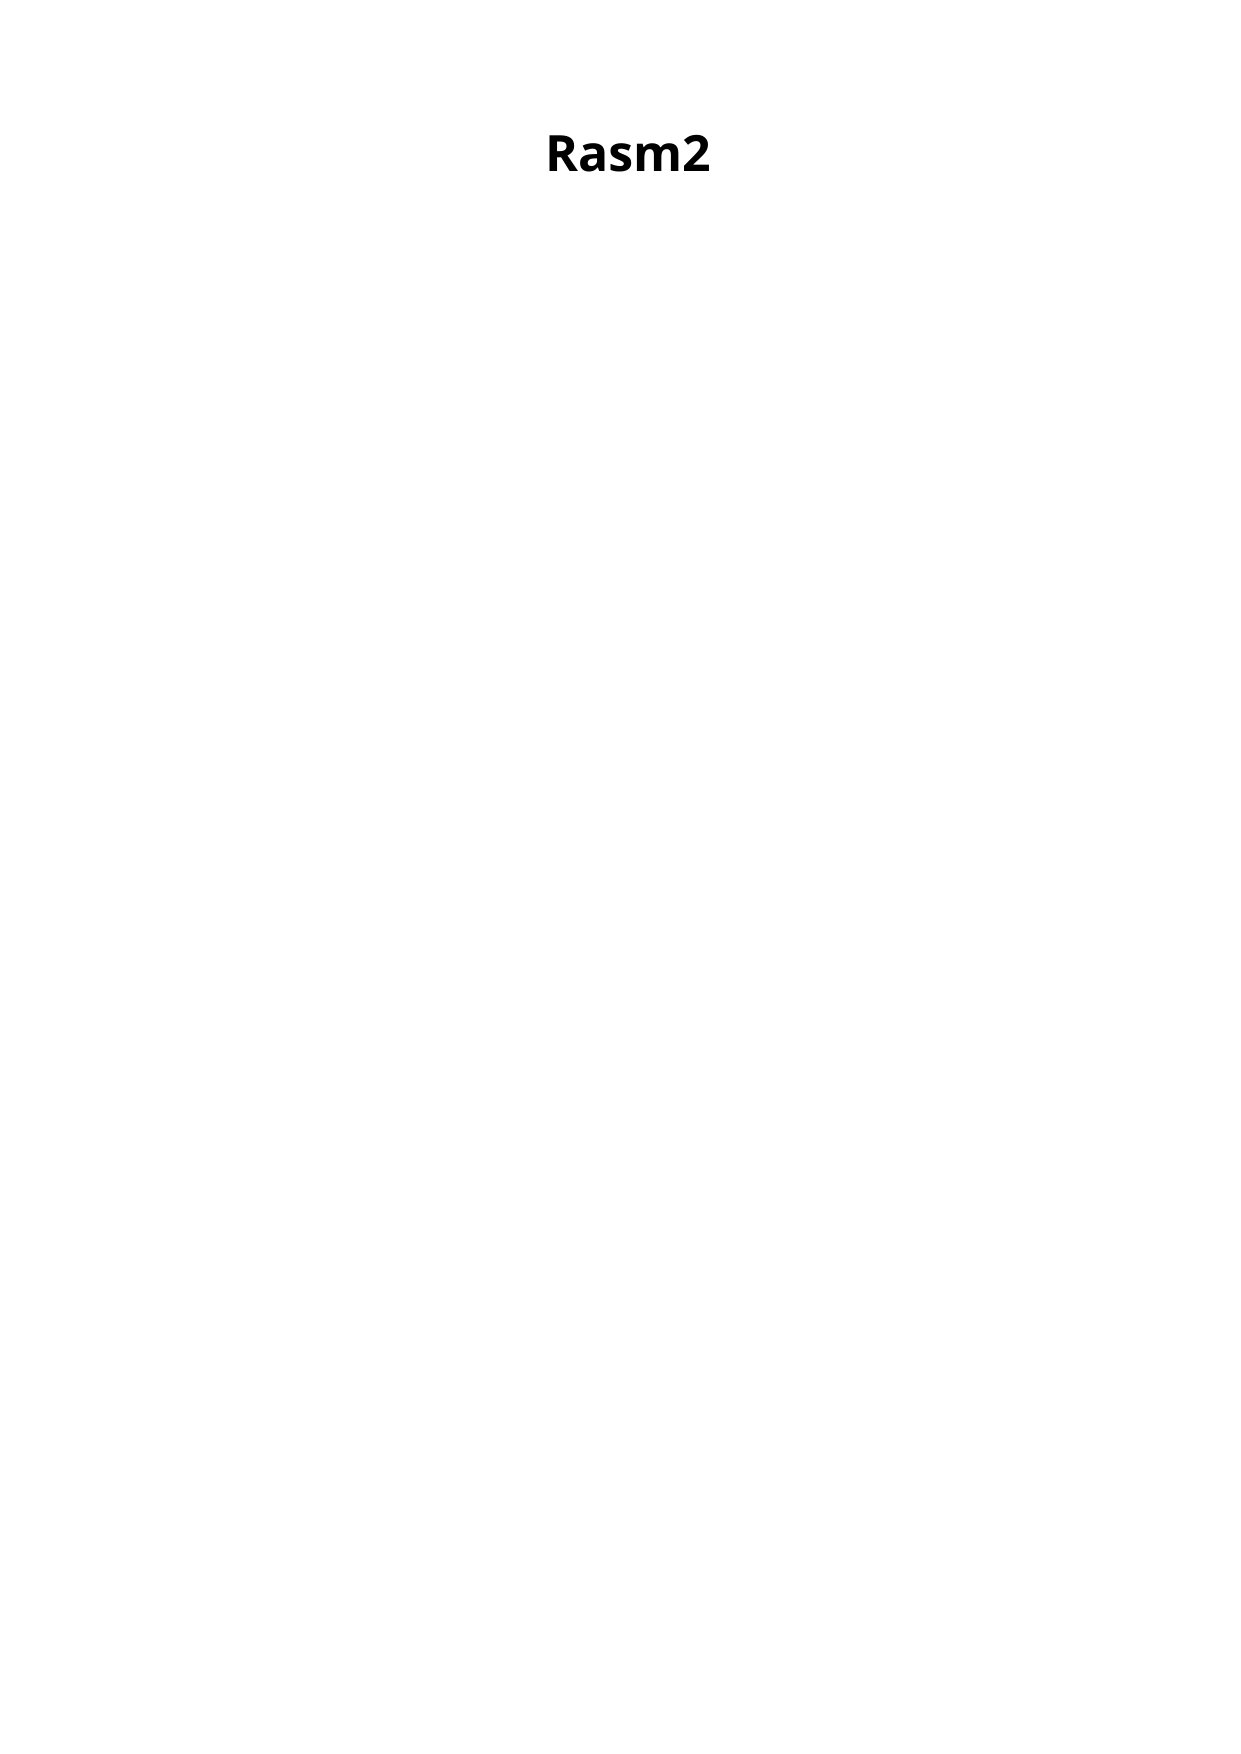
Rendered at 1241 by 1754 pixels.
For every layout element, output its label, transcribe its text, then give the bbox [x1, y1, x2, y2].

text Rasm2 [118, 118, 1122, 186]
